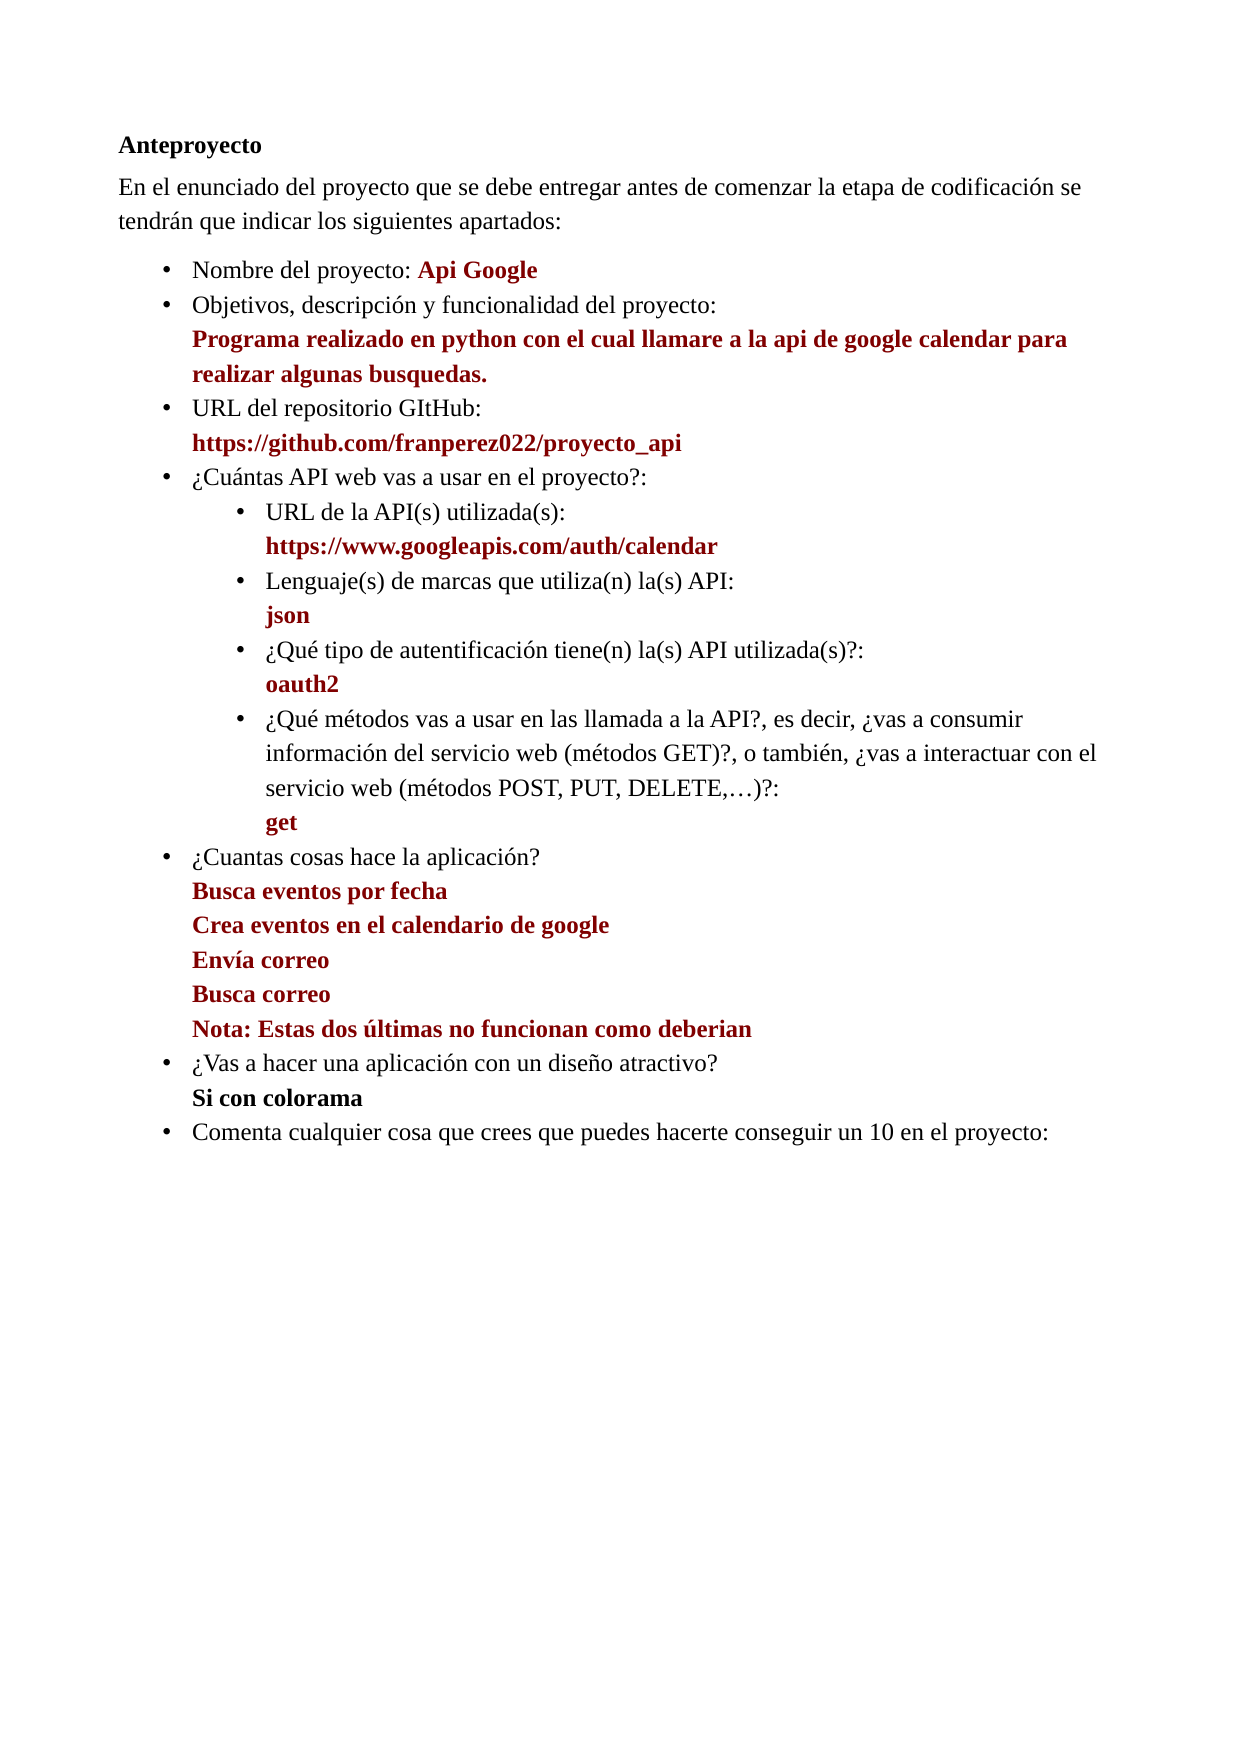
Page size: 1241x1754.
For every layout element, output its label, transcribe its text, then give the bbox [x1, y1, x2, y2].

list ¿Qué tipo de autentificación tiene(n) la(s) API utilizada(s)?: [236, 635, 1122, 663]
list ¿Cuántas API web vas a usar en el proyecto?: [162, 462, 1122, 491]
list Nombre del proyecto: Api Google [162, 255, 1122, 284]
list Objetivos, descripción y funcionalidad del proyecto: [162, 290, 1122, 319]
list https://github.com/franperez022/proyecto_api [162, 428, 1122, 457]
list Lenguaje(s) de marcas que utiliza(n) la(s) API: [236, 566, 1122, 594]
subtitle Anteproyecto [118, 131, 1122, 159]
list Busca eventos por fecha [162, 876, 1122, 905]
list ¿Cuantas cosas hace la aplicación? [162, 842, 1122, 870]
list ¿Qué métodos vas a usar en las llamada a la API?, es decir, ¿vas a consumir información del servicio web (métodos GET)?, o también, ¿vas a interactuar con el servicio web (métodos POST, PUT, DELETE,…)?: [236, 704, 1122, 801]
list Programa realizado en python con el cual llamare a la api de google calendar para realizar algunas busquedas. [162, 324, 1122, 388]
list Si con colorama [162, 1083, 1122, 1112]
list Comenta cualquier cosa que crees que puedes hacerte conseguir un 10 en el proyecto: [162, 1117, 1122, 1146]
list Busca correo [162, 979, 1122, 1008]
list Envía correo [162, 945, 1122, 974]
list Crea eventos en el calendario de google [162, 911, 1122, 939]
list URL de la API(s) utilizada(s): [236, 497, 1122, 526]
list get [236, 807, 1122, 836]
list URL del repositorio GItHub: [162, 393, 1122, 422]
list json [236, 600, 1122, 629]
text En el enunciado del proyecto que se debe entregar antes de comenzar la etapa de codificación se tendrán que indicar los siguientes apartados: [118, 172, 1122, 235]
list ¿Vas a hacer una aplicación con un diseño atractivo? [162, 1048, 1122, 1077]
list Nota: Estas dos últimas no funcionan como deberian [162, 1014, 1122, 1043]
list oauth2 [236, 669, 1122, 698]
list https://www.googleapis.com/auth/calendar [236, 531, 1122, 560]
